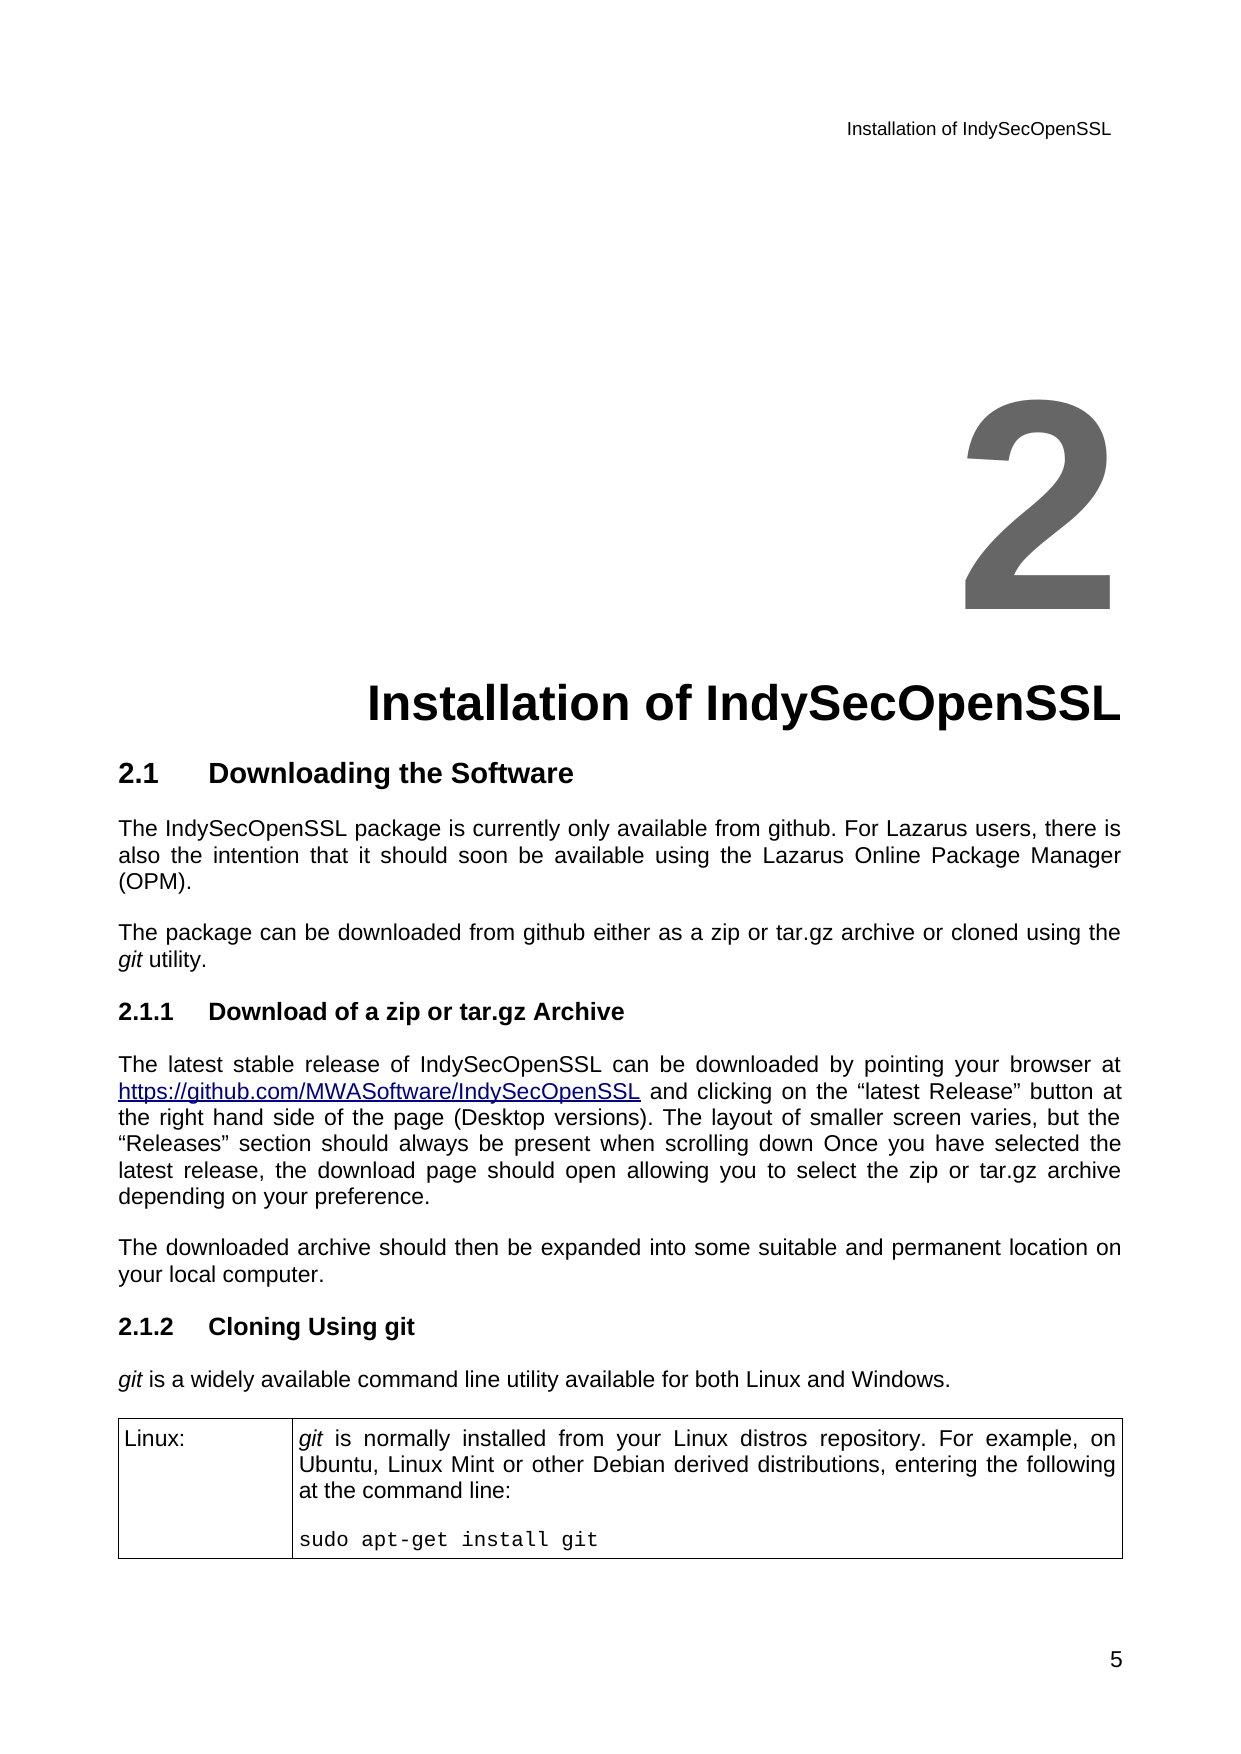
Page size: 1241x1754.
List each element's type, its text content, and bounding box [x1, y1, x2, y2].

table_header git is normally installed from your Linux distros repository. For example, on Ubuntu, Linux Mint or other Debian derived distributions, entering the following at the command line: sudo apt-get install git [293, 1419, 1122, 1558]
text The downloaded archive should then be expanded into some suitable and permanent location on your local computer. [118, 1234, 1122, 1287]
subtitle Downloading the Software [118, 756, 1122, 790]
subtitle Installation of IndySecOpenSSL [81, 328, 1122, 731]
table_header Linux: [119, 1419, 292, 1558]
subtitle Cloning Using git [118, 1312, 1122, 1341]
text The IndySecOpenSSL package is currently only available from github. For Lazarus users, there is also the intention that it should soon be available using the Lazarus Online Package Manager (OPM). [118, 815, 1122, 894]
text git is a widely available command line utility available for both Linux and Windows. [118, 1366, 1122, 1393]
subtitle Download of a zip or tar.gz Archive [118, 997, 1122, 1026]
text The latest stable release of IndySecOpenSSL can be downloaded by pointing your browser at https://github.com/MWASoftware/IndySecOpenSSL and clicking on the “latest Release” button at the right hand side of the page (Desktop versions). The layout of smaller screen varies, but the “Releases” section should always be present when scrolling down Once you have selected the latest release, the download page should open allowing you to select the zip or tar.gz archive depending on your preference. [118, 1051, 1122, 1209]
text The package can be downloaded from github either as a zip or tar.gz archive or cloned using the git utility. [118, 919, 1122, 972]
